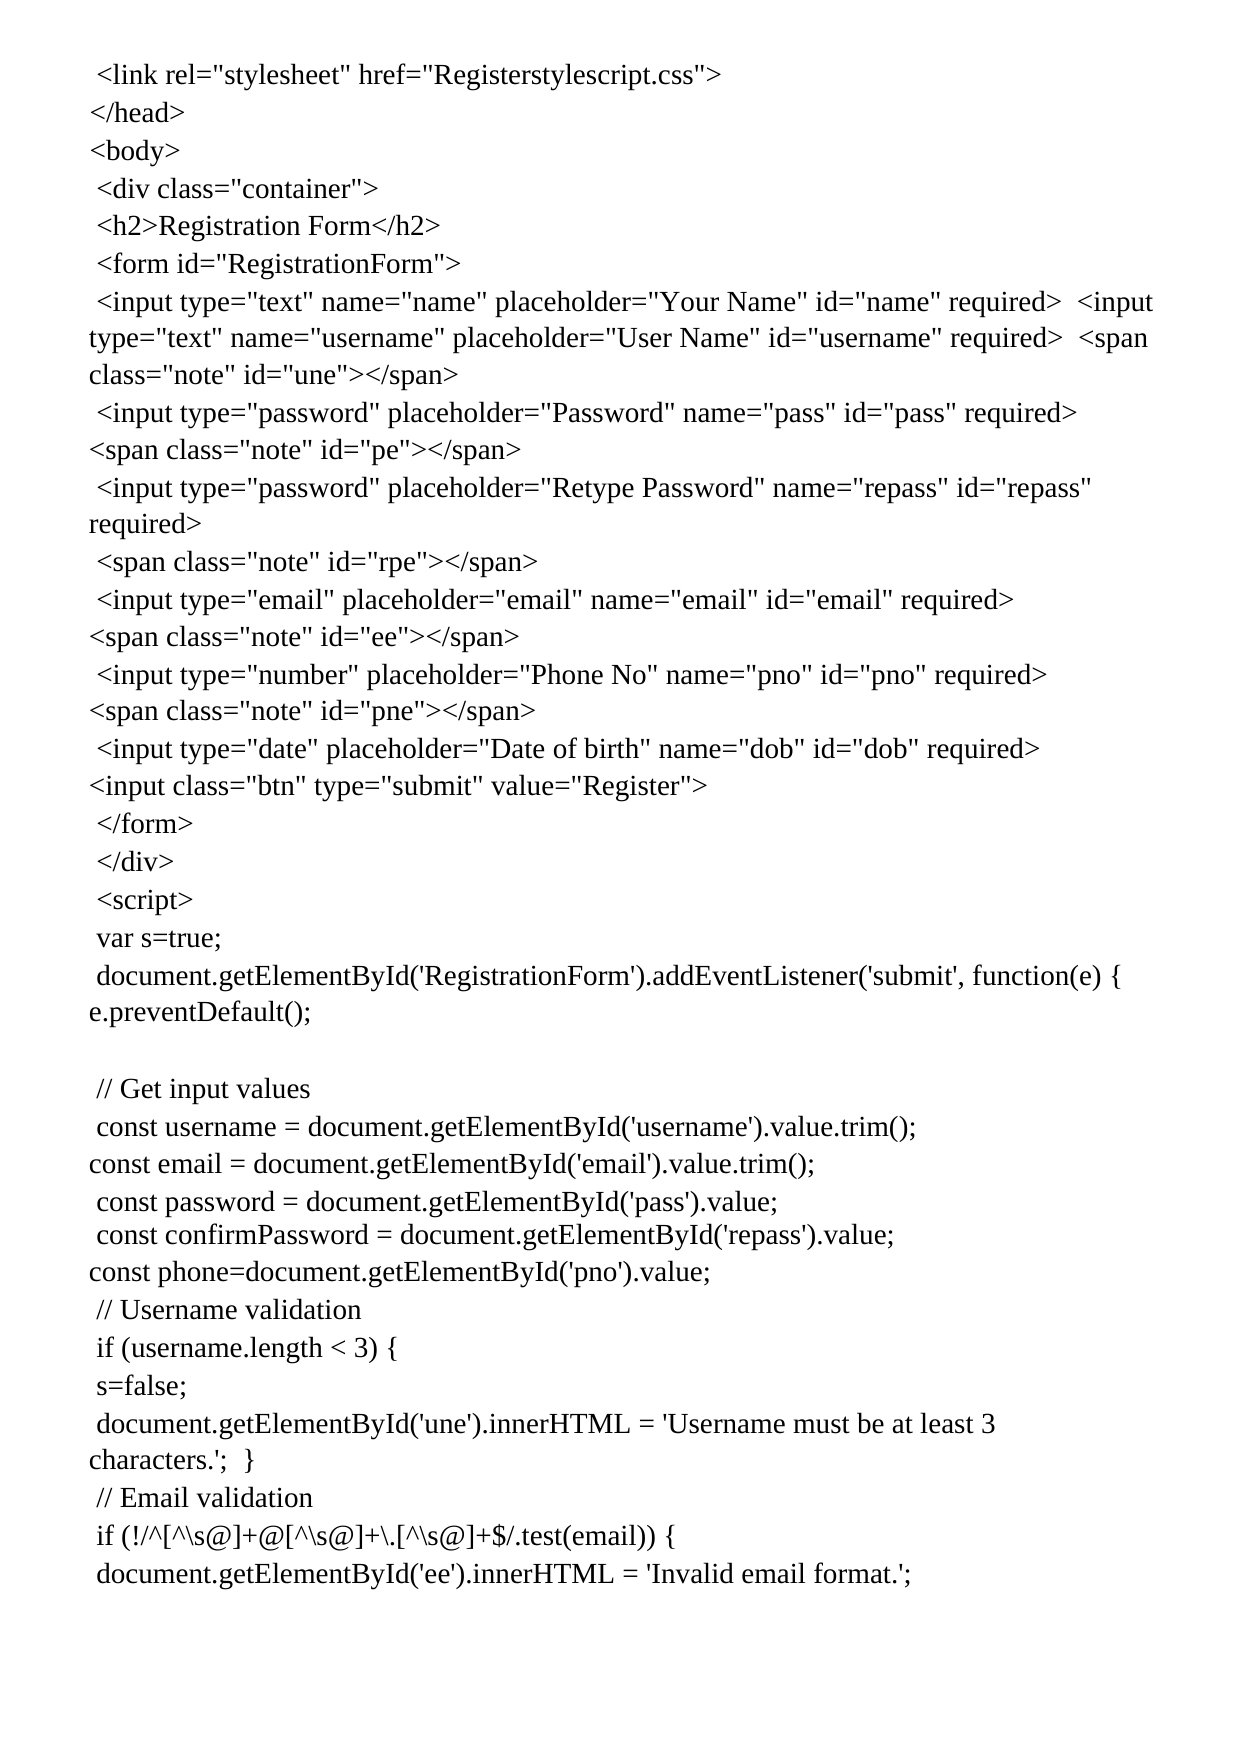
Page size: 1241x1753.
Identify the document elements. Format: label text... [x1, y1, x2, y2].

text <form id="RegistrationForm"> [89, 246, 1197, 280]
text const username = document.getElementById('username').value.trim(); const email = document.getElementById('email').value.trim(); [89, 1109, 924, 1179]
text </div> [89, 844, 1197, 878]
text <link rel="stylesheet" href="Registerstylescript.css"> [89, 57, 1197, 91]
text document.getElementById('RegistrationForm').addEventListener('submit', function(e) { e.preventDefault(); [89, 958, 1131, 1028]
text <body> [89, 133, 1197, 166]
text if (!/^[^\s@]+@[^\s@]+\.[^\s@]+$/.test(email)) { [89, 1518, 1197, 1552]
text <input type="text" name="name" placeholder="Your Name" id="name" required> <input type="text" name="username" placeholder="User Name" id="username" required> <span class="note" id="une"></span> [89, 284, 1192, 391]
text s=false; [89, 1368, 1197, 1401]
text if (username.length < 3) { [89, 1330, 1197, 1364]
text <input type="date" placeholder="Date of birth" name="dob" id="dob" required> <input class="btn" type="submit" value="Register"> [89, 732, 1078, 802]
text // Get input values [89, 1071, 1197, 1105]
text <input type="email" placeholder="email" name="email" id="email" required> <span class="note" id="ee"></span> [89, 582, 1052, 652]
text // Email validation [89, 1480, 1197, 1514]
text document.getElementById('une').innerHTML = 'Username must be at least 3 characters.'; } [89, 1406, 1157, 1476]
text // Username validation [89, 1292, 1197, 1326]
text document.getElementById('ee').innerHTML = 'Invalid email format.'; [89, 1556, 934, 1590]
text const confirmPassword = document.getElementById('repass').value; const phone=document.getElementById('pno').value; [89, 1217, 902, 1288]
text const password = document.getElementById('pass').value; [89, 1184, 1197, 1217]
text <div class="container"> [89, 171, 1197, 204]
text <script> [89, 882, 1197, 915]
text <span class="note" id="rpe"></span> [89, 544, 1197, 578]
text var s=true; [89, 920, 1197, 953]
text <input type="number" placeholder="Phone No" name="pno" id="pno" required> <span class="note" id="pne"></span> [89, 657, 1085, 727]
text <h2>Registration Form</h2> [89, 208, 1197, 242]
text </form> [89, 806, 1197, 839]
text <input type="password" placeholder="Retype Password" name="repass" id="repass" required> [89, 470, 1137, 540]
text </head> [89, 95, 1197, 128]
text <input type="password" placeholder="Password" name="pass" id="pass" required> <span class="note" id="pe"></span> [89, 395, 1115, 465]
